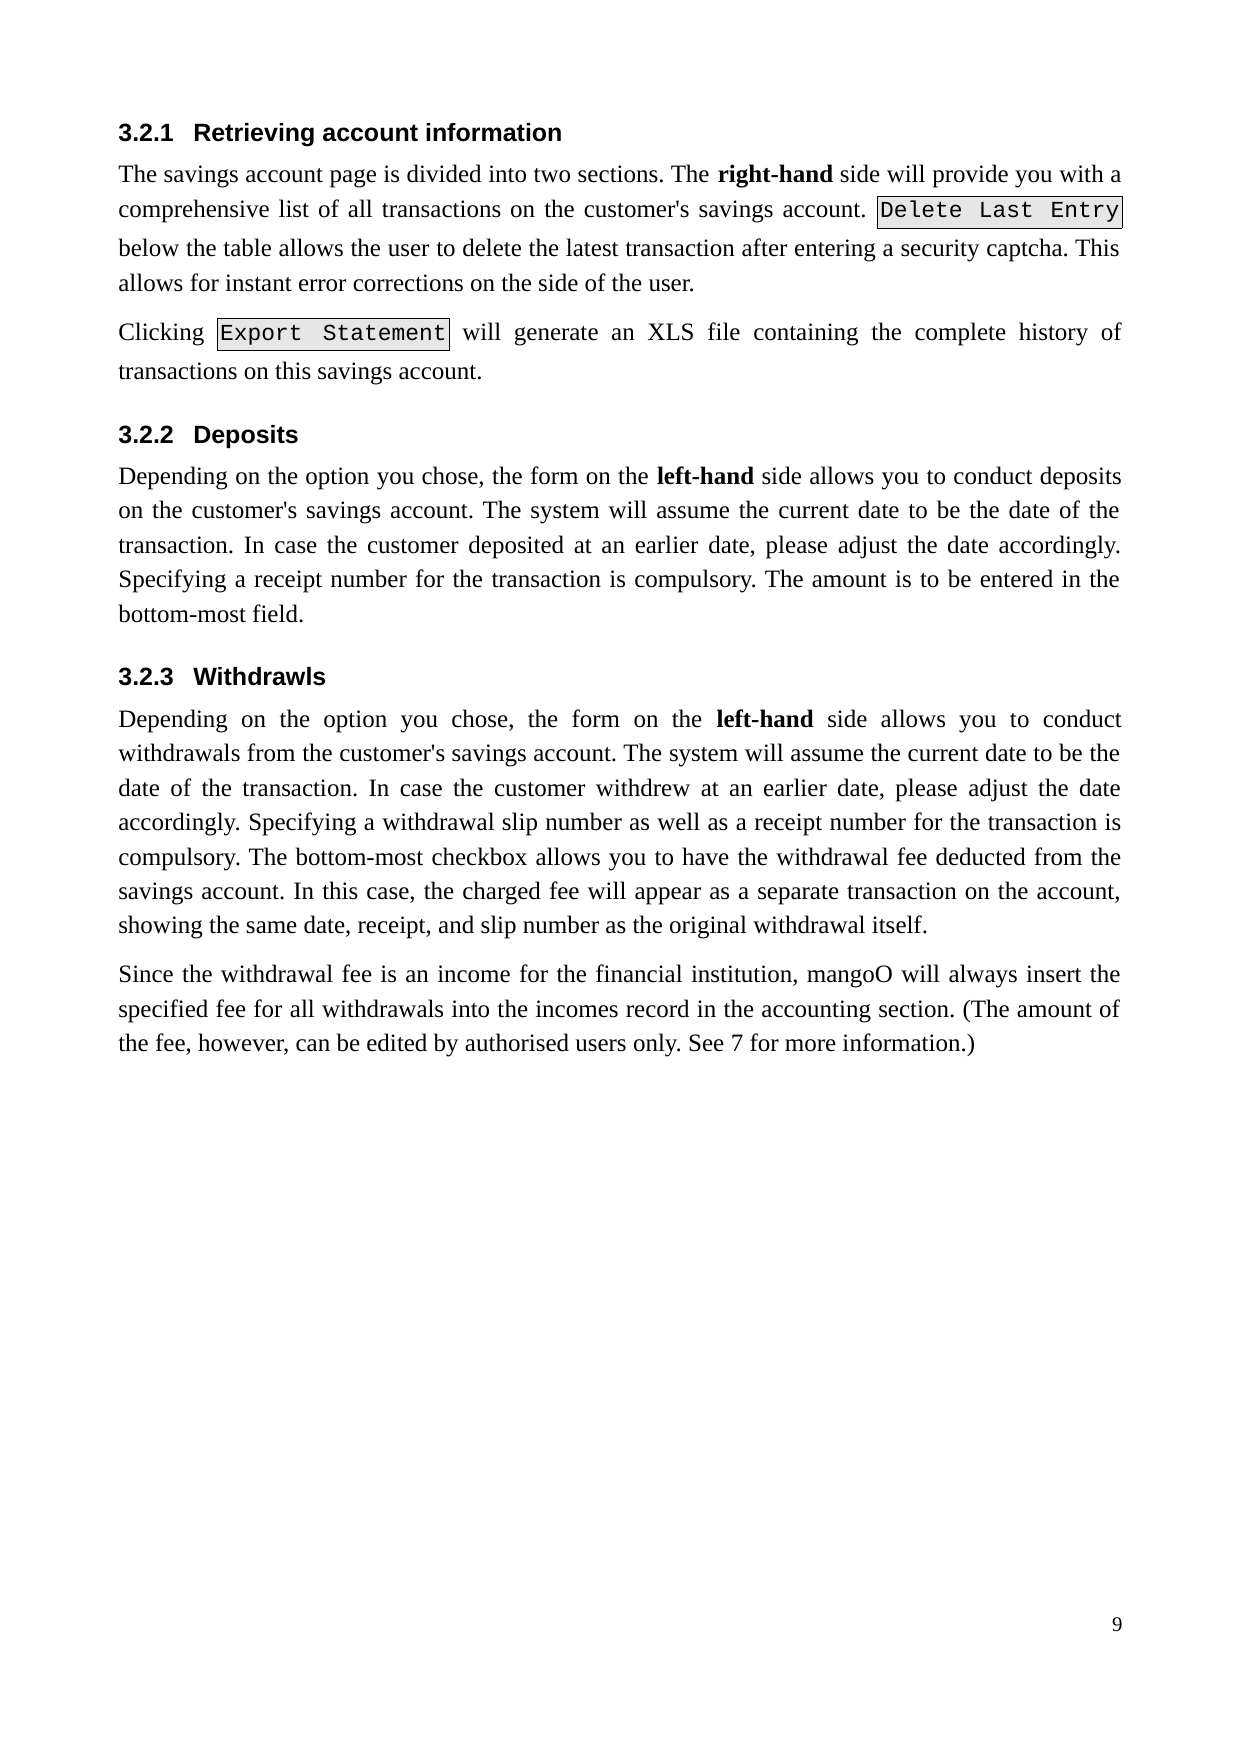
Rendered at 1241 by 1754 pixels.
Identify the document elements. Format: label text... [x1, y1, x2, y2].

text Depending on the option you chose, the form on the left-hand side allows you to conduct deposits on the customer's savings account. The system will assume the current date to be the date of the transaction. In case the customer deposited at an earlier date, please adjust the date accordingly. Specifying a receipt number for the transaction is compulsory. The amount is to be entered in the bottom-most field. [118, 461, 1122, 627]
text Since the withdrawal fee is an income for the financial institution, mangoO will always insert the specified fee for all withdrawals into the incomes record in the accounting section. (The amount of the fee, however, can be edited by authorised users only. See 7 for more information.) [118, 959, 1122, 1057]
subtitle Deposits [118, 419, 1122, 448]
text Depending on the option you chose, the form on the left-hand side allows you to conduct withdrawals from the customer's savings account. The system will assume the current date to be the date of the transaction. In case the customer withdrew at an earlier date, please adjust the date accordingly. Specifying a withdrawal slip number as well as a receipt number for the transaction is compulsory. The bottom-most checkbox allows you to have the withdrawal fee deducted from the savings account. In this case, the charged fee will appear as a separate transaction on the account, showing the same date, receipt, and slip number as the original withdrawal itself. [118, 704, 1122, 939]
subtitle Retrieving account information [118, 118, 1122, 147]
text Clicking Export Statement will generate an XLS file containing the complete history of transactions on this savings account. [118, 317, 1122, 385]
subtitle Withdrawls [118, 662, 1122, 691]
text The savings account page is divided into two sections. The right-hand side will provide you with a comprehensive list of all transactions on the customer's savings account. Delete Last Entry below the table allows the user to delete the latest transaction after entering a security captcha. This allows for instant error corrections on the side of the user. [118, 159, 1122, 297]
